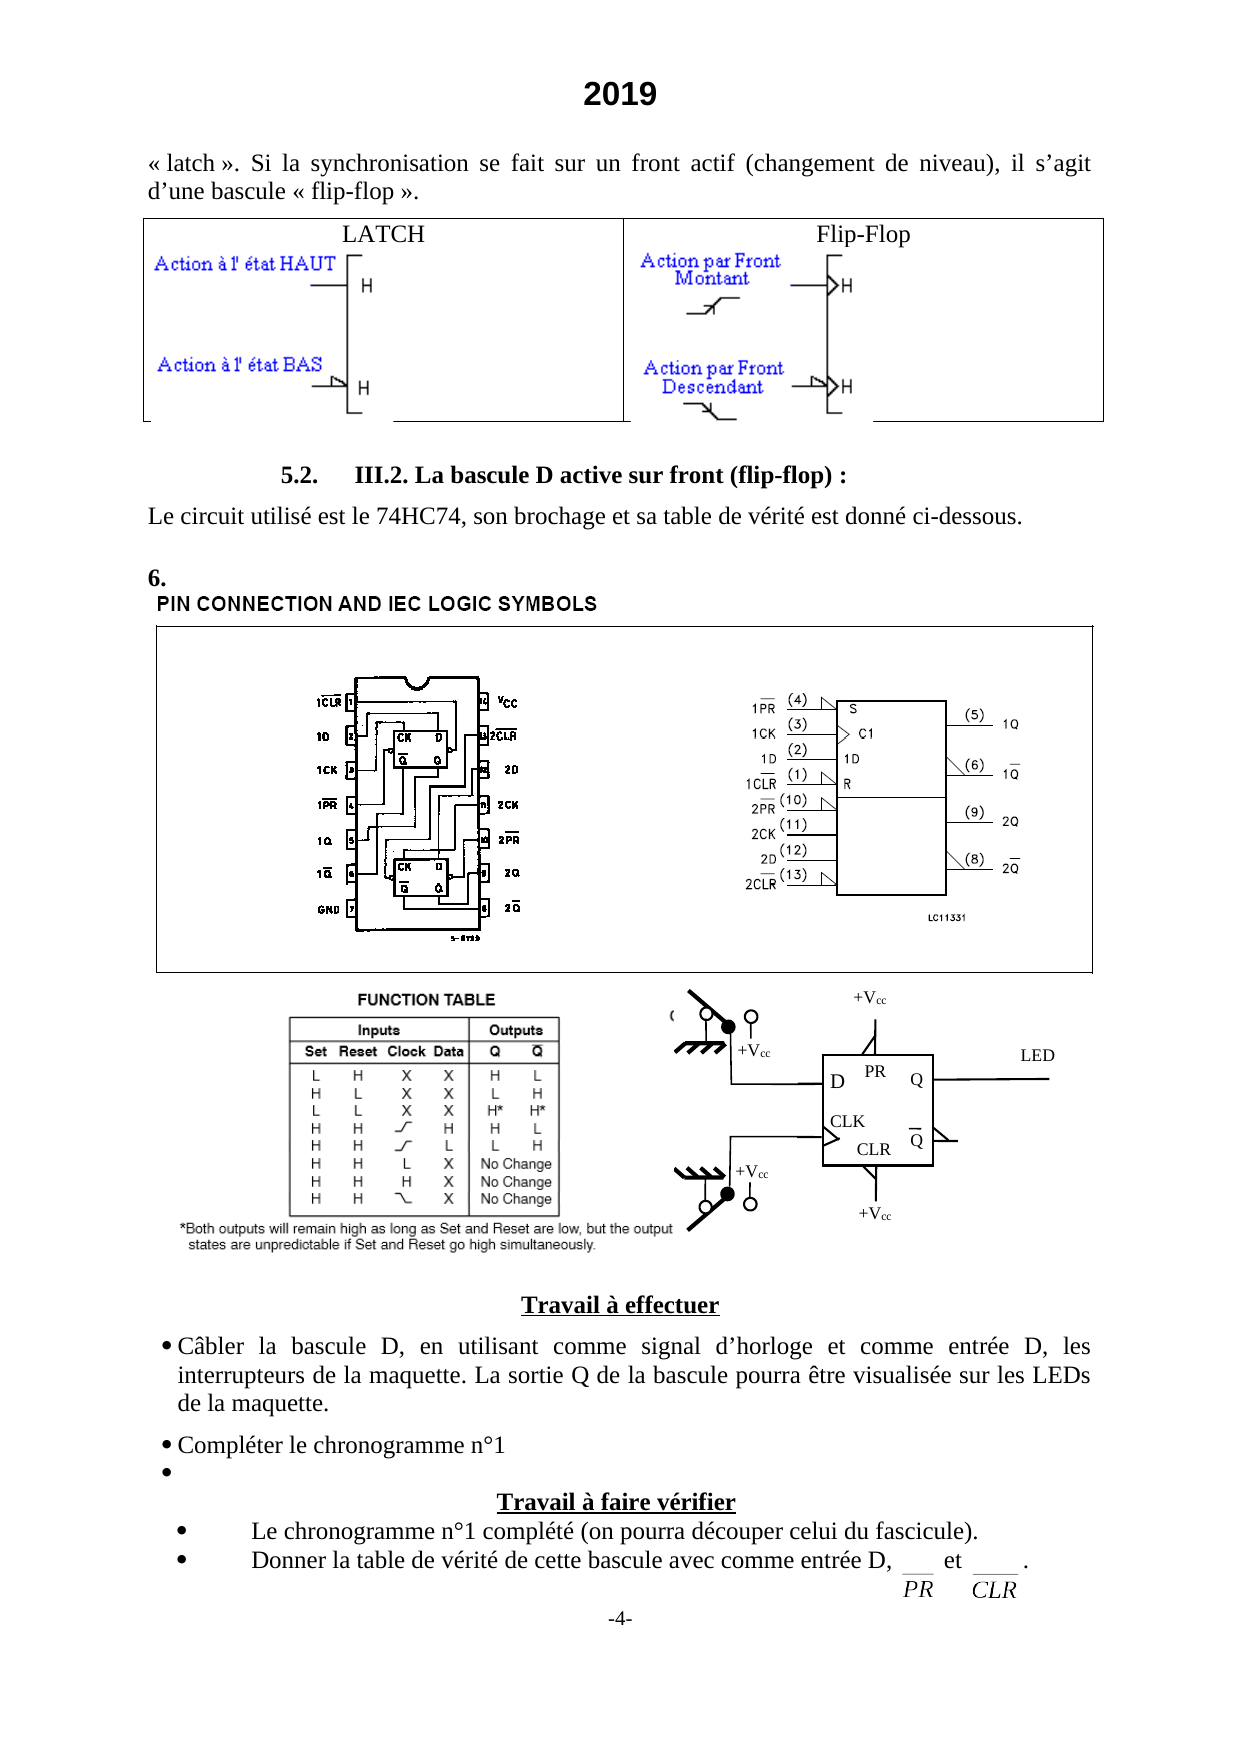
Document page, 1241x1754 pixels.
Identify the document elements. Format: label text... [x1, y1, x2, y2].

list Câbler la bascule D, en utilisant comme signal d’horloge et comme entrée D, les interrupteurs de la maquette. La sortie Q de la bascule pourra être visualisée sur les LEDs de la maquette. [162, 1331, 1093, 1417]
text Travail à faire vérifier [140, 1487, 1093, 1516]
list Le chronogramme n°1 complété (on pourra découper celui du fascicule). [177, 1516, 1093, 1545]
picture [166, 981, 674, 1261]
list Compléter le chronogramme n°1 [162, 1430, 1093, 1458]
list Donner la table de vérité de cette bascule avec comme entrée D, et . [177, 1545, 1093, 1604]
subtitle III.2. La bascule D active sur front (flip-flop) : [281, 451, 1093, 488]
text Travail à effectuer [148, 1290, 1093, 1318]
text Le circuit utilisé est le 74HC74, son brochage et sa table de vérité est donné ci-dessous. [148, 501, 1093, 530]
text « latch ». Si la synchronisation se fait sur un front actif (changement de niveau), il s’agit d’une bascule « flip-flop ». [148, 148, 1093, 205]
table_header Flip-Flop [624, 219, 1103, 421]
picture [151, 247, 394, 422]
picture [630, 247, 874, 422]
table_header LATCH [144, 219, 623, 421]
